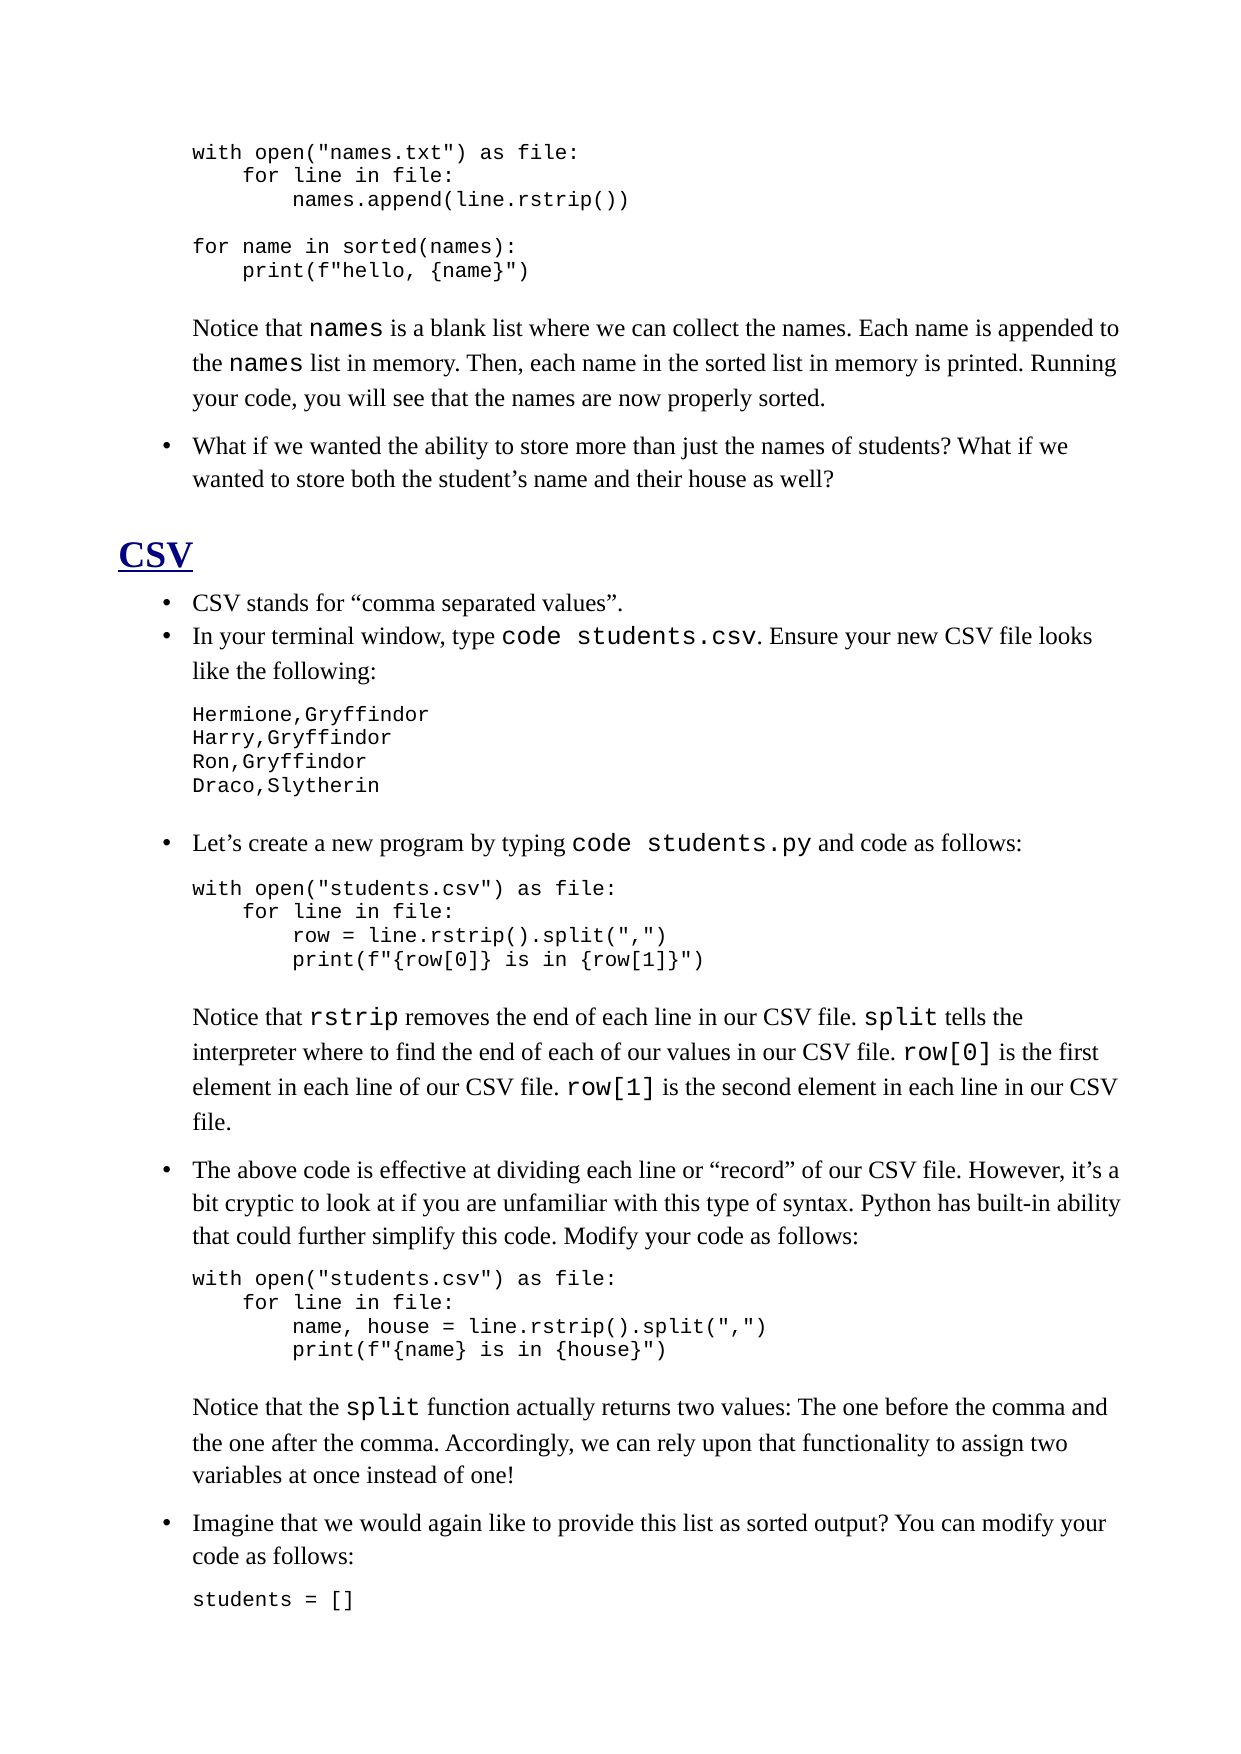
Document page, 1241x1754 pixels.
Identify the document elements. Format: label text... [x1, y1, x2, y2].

list names.append(line.rstrip()) [162, 189, 1122, 213]
list Notice that the split function actually returns two values: The one before the comma and the one after the comma. Accordingly, we can rely upon that functionality to assign two variables at once instead of one! [162, 1392, 1122, 1489]
list Ron,Gryffindor [162, 751, 1122, 775]
list with open("names.txt") as file: [162, 142, 1122, 165]
list with open("students.csv") as file: [162, 1268, 1122, 1292]
list for line in file: [162, 165, 1122, 189]
list CSV stands for “comma separated values”. [162, 588, 1122, 617]
list for line in file: [162, 1292, 1122, 1316]
list Let’s create a new program by typing code students.py and code as follows: [162, 828, 1122, 859]
list students = [] [162, 1589, 1122, 1612]
list name, house = line.rstrip().split(",") [162, 1316, 1122, 1339]
list with open("students.csv") as file: [162, 878, 1122, 901]
list print(f"{name} is in {house}") [162, 1339, 1122, 1363]
list Imagine that we would again like to provide this list as sorted output? You can modify your code as follows: [162, 1508, 1122, 1570]
list What if we wanted the ability to store more than just the names of students? What if we wanted to store both the student’s name and their house as well? [162, 431, 1122, 493]
subtitle CSV [118, 532, 1122, 576]
list The above code is effective at dividing each line or “record” of our CSV file. However, it’s a bit cryptic to look at if you are unfamiliar with this type of syntax. Python has built-in ability that could further simplify this code. Modify your code as follows: [162, 1155, 1122, 1249]
list Notice that rstrip removes the end of each line in our CSV file. split tells the interpreter where to find the end of each of our values in our CSV file. row[0] is the first element in each line of our CSV file. row[1] is the second element in each line in our CSV file. [162, 1002, 1122, 1136]
list Hermione,Gryffindor [162, 704, 1122, 727]
list Harry,Gryffindor [162, 727, 1122, 751]
list print(f"hello, {name}") [162, 260, 1122, 284]
list for name in sorted(names): [162, 236, 1122, 260]
list row = line.rstrip().split(",") [162, 925, 1122, 949]
list Notice that names is a blank list where we can collect the names. Each name is appended to the names list in memory. Then, each name in the sorted list in memory is printed. Running your code, you will see that the names are now properly sorted. [162, 313, 1122, 412]
list for line in file: [162, 901, 1122, 925]
list In your terminal window, type code students.csv. Ensure your new CSV file looks like the following: [162, 621, 1122, 685]
list print(f"{row[0]} is in {row[1]}") [162, 949, 1122, 972]
list Draco,Slytherin [162, 775, 1122, 798]
